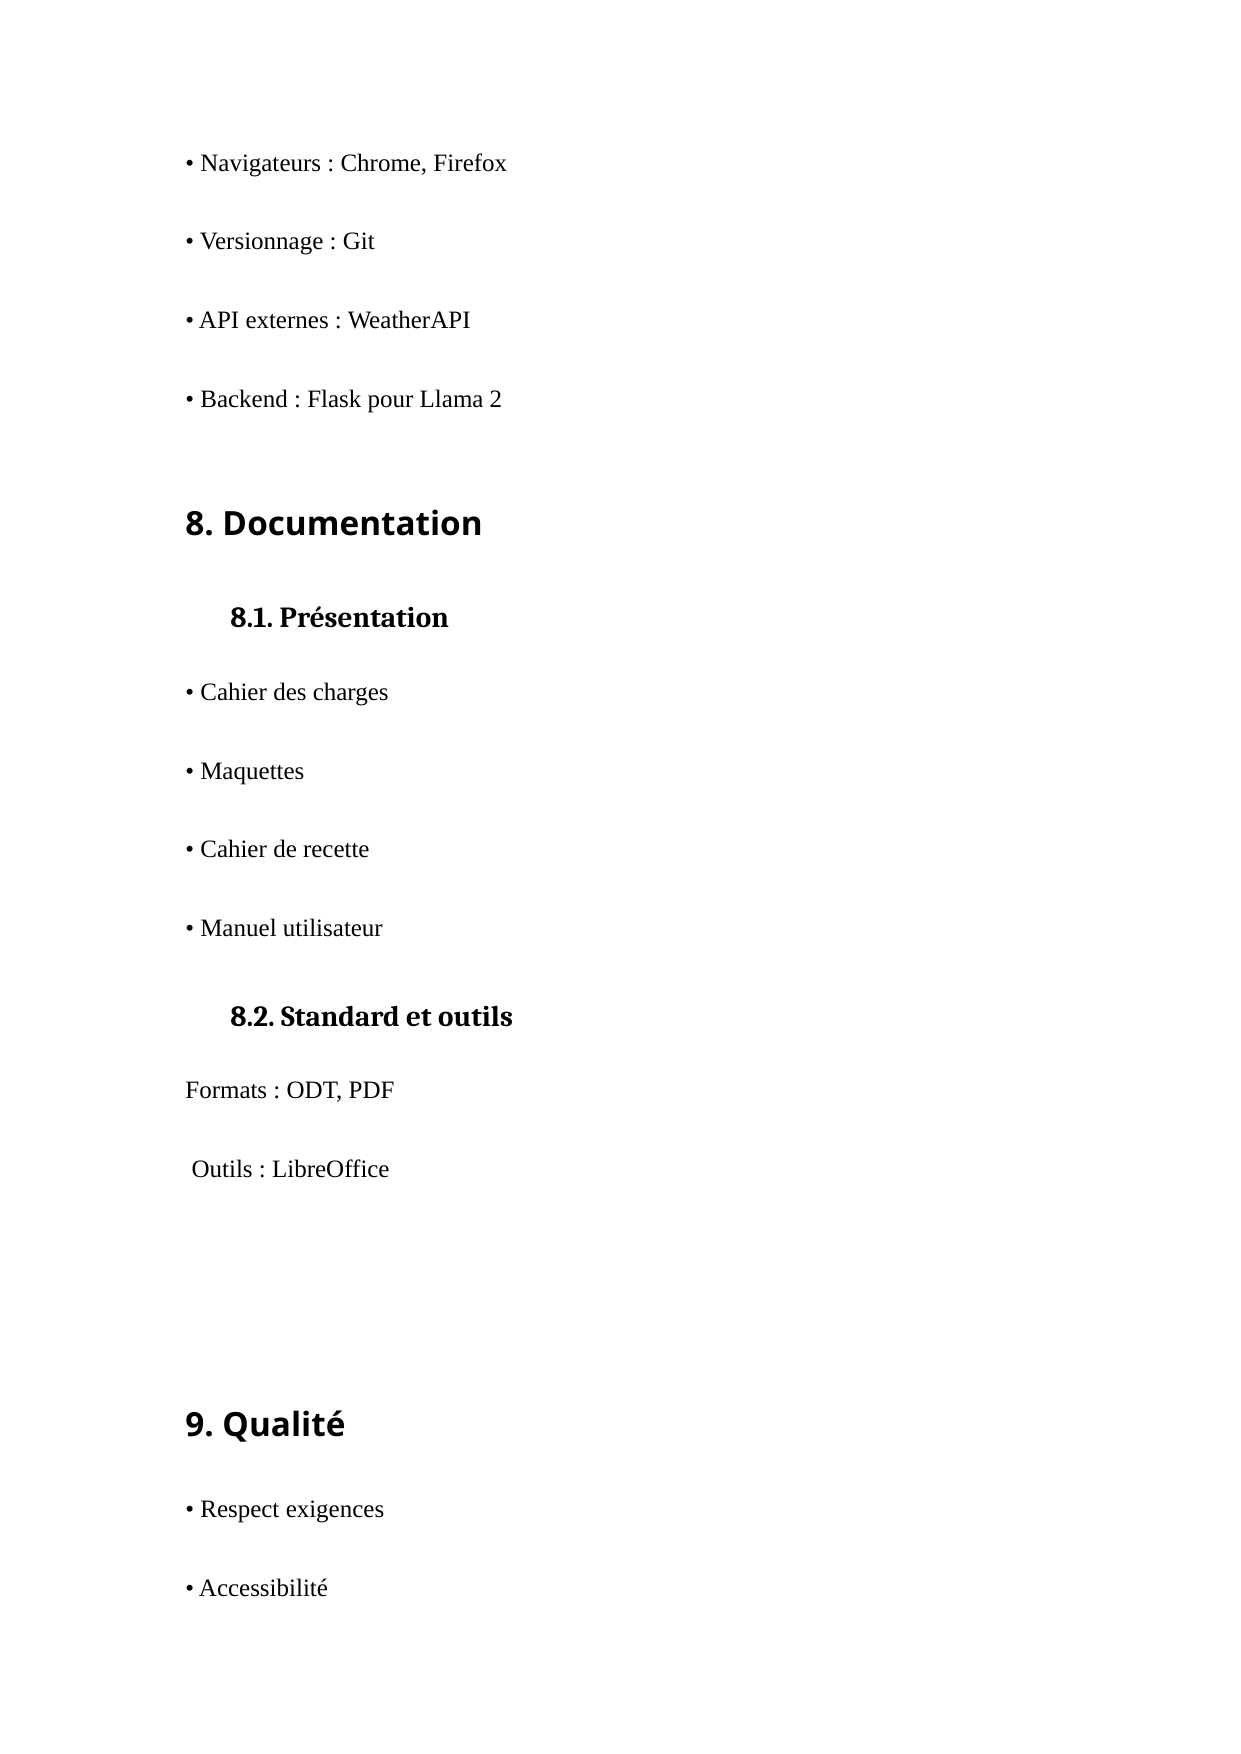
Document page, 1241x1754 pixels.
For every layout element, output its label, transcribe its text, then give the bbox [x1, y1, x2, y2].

text Outils : LibreOffice [148, 1154, 1092, 1183]
text • Navigateurs : Chrome, Firefox [148, 148, 1092, 176]
text • Accessibilité [148, 1573, 1092, 1602]
subtitle 9. Qualité [148, 1401, 1092, 1447]
text • Manuel utilisateur [148, 913, 1092, 942]
subtitle 8.1. Présentation [185, 602, 1092, 635]
text • Cahier des charges [148, 677, 1092, 706]
subtitle 8. Documentation [148, 500, 1092, 546]
text • Versionnage : Git [148, 226, 1092, 255]
text • API externes : WeatherAPI [148, 305, 1092, 334]
text • Maquettes [148, 756, 1092, 784]
text • Backend : Flask pour Llama 2 [148, 384, 1092, 413]
text • Respect exigences [148, 1494, 1092, 1523]
text Formats : ODT, PDF [148, 1076, 1092, 1104]
text • Cahier de recette [148, 834, 1092, 863]
subtitle 8.2. Standard et outils [185, 1000, 1092, 1034]
